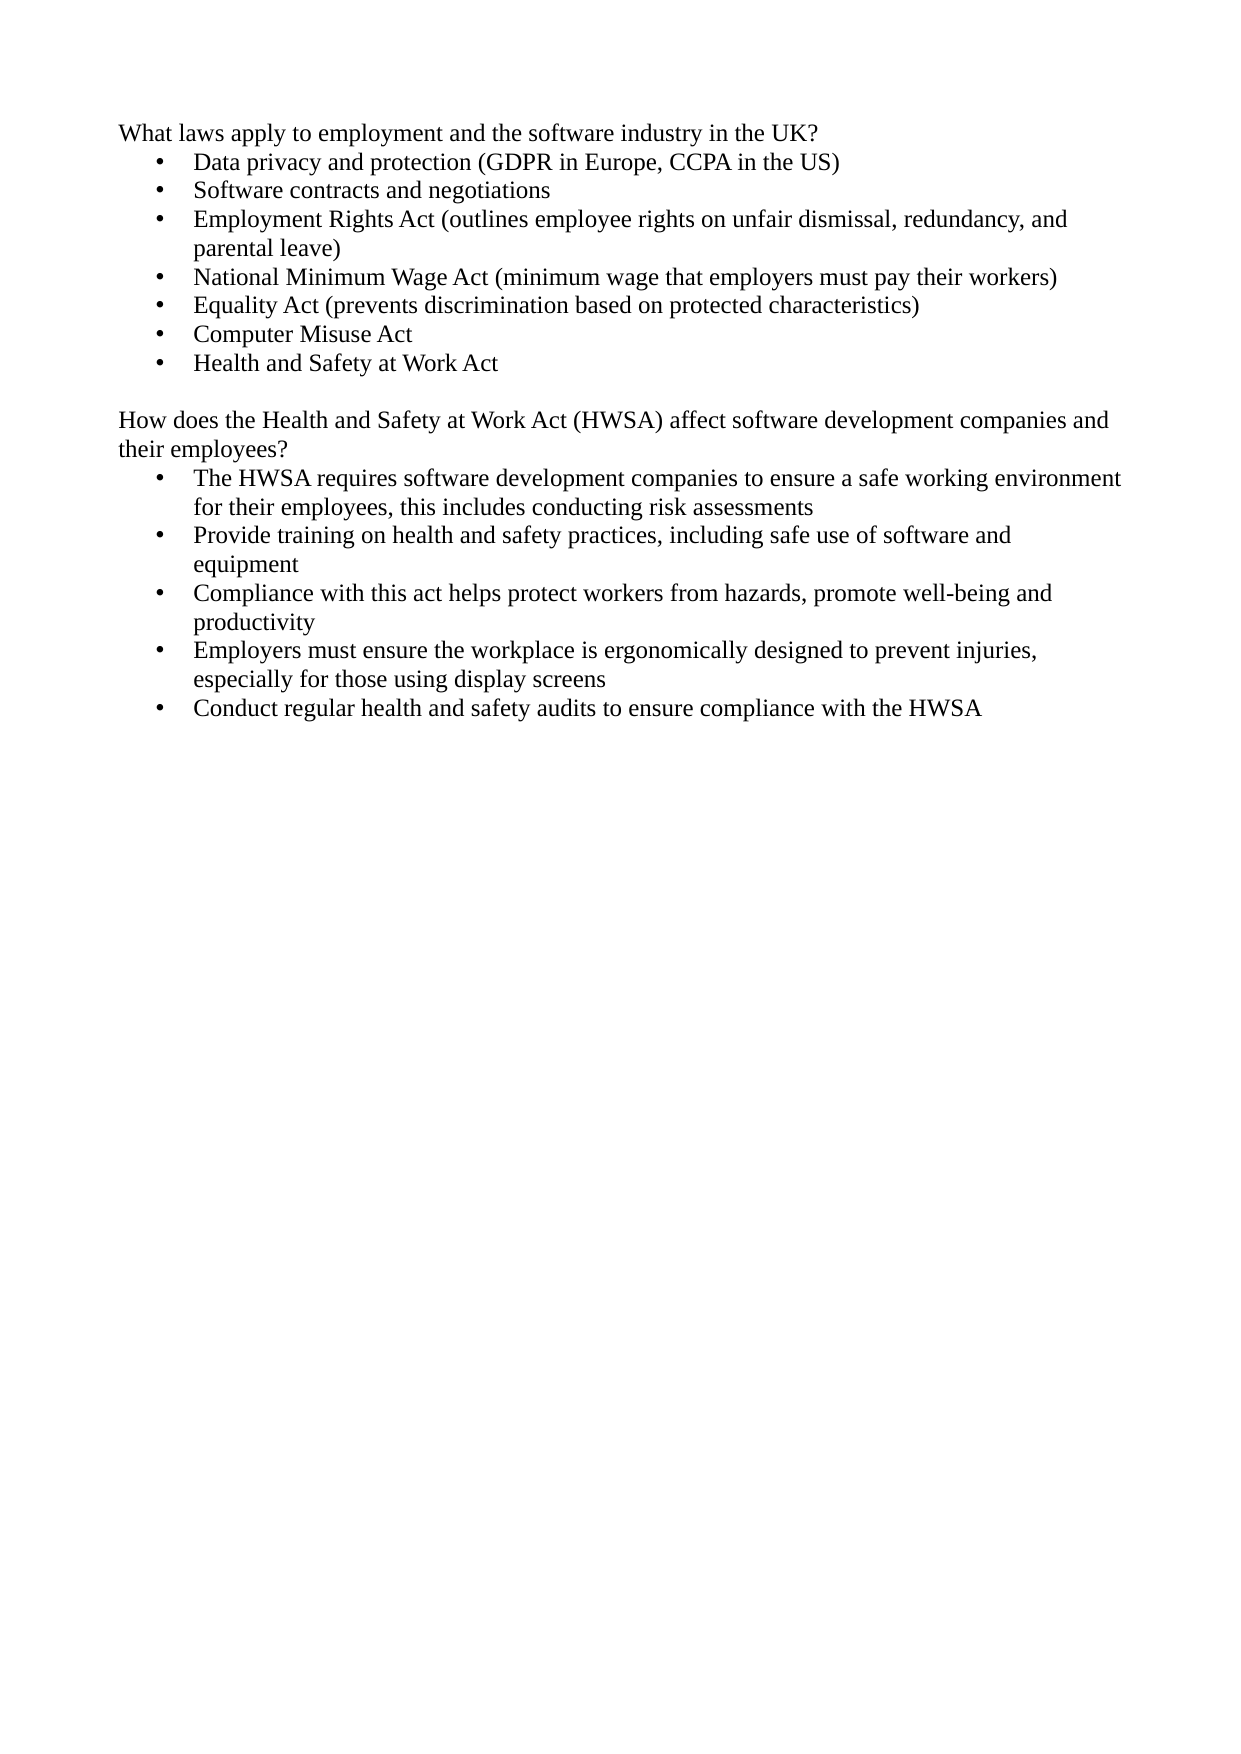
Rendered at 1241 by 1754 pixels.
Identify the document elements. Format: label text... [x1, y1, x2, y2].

list Employment Rights Act (outlines employee rights on unfair dismissal, redundancy, and parental leave) [156, 204, 1122, 262]
list The HWSA requires software development companies to ensure a safe working environment for their employees, this includes conducting risk assessments [156, 463, 1122, 521]
list Provide training on health and safety practices, including safe use of software and equipment [156, 521, 1122, 578]
list Equality Act (prevents discrimination based on protected characteristics) [156, 291, 1122, 319]
text How does the Health and Safety at Work Act (HWSA) affect software development companies and their employees? [118, 406, 1122, 463]
list Software contracts and negotiations [156, 176, 1122, 204]
list Computer Misuse Act [156, 319, 1122, 348]
text What laws apply to employment and the software industry in the UK? [118, 118, 1122, 147]
list Conduct regular health and safety audits to ensure compliance with the HWSA [156, 693, 1122, 722]
list Data privacy and protection (GDPR in Europe, CCPA in the US) [156, 147, 1122, 176]
list Compliance with this act helps protect workers from hazards, promote well-being and productivity [156, 578, 1122, 636]
list Employers must ensure the workplace is ergonomically designed to prevent injuries, especially for those using display screens [156, 636, 1122, 693]
list National Minimum Wage Act (minimum wage that employers must pay their workers) [156, 262, 1122, 291]
list Health and Safety at Work Act [156, 348, 1122, 377]
